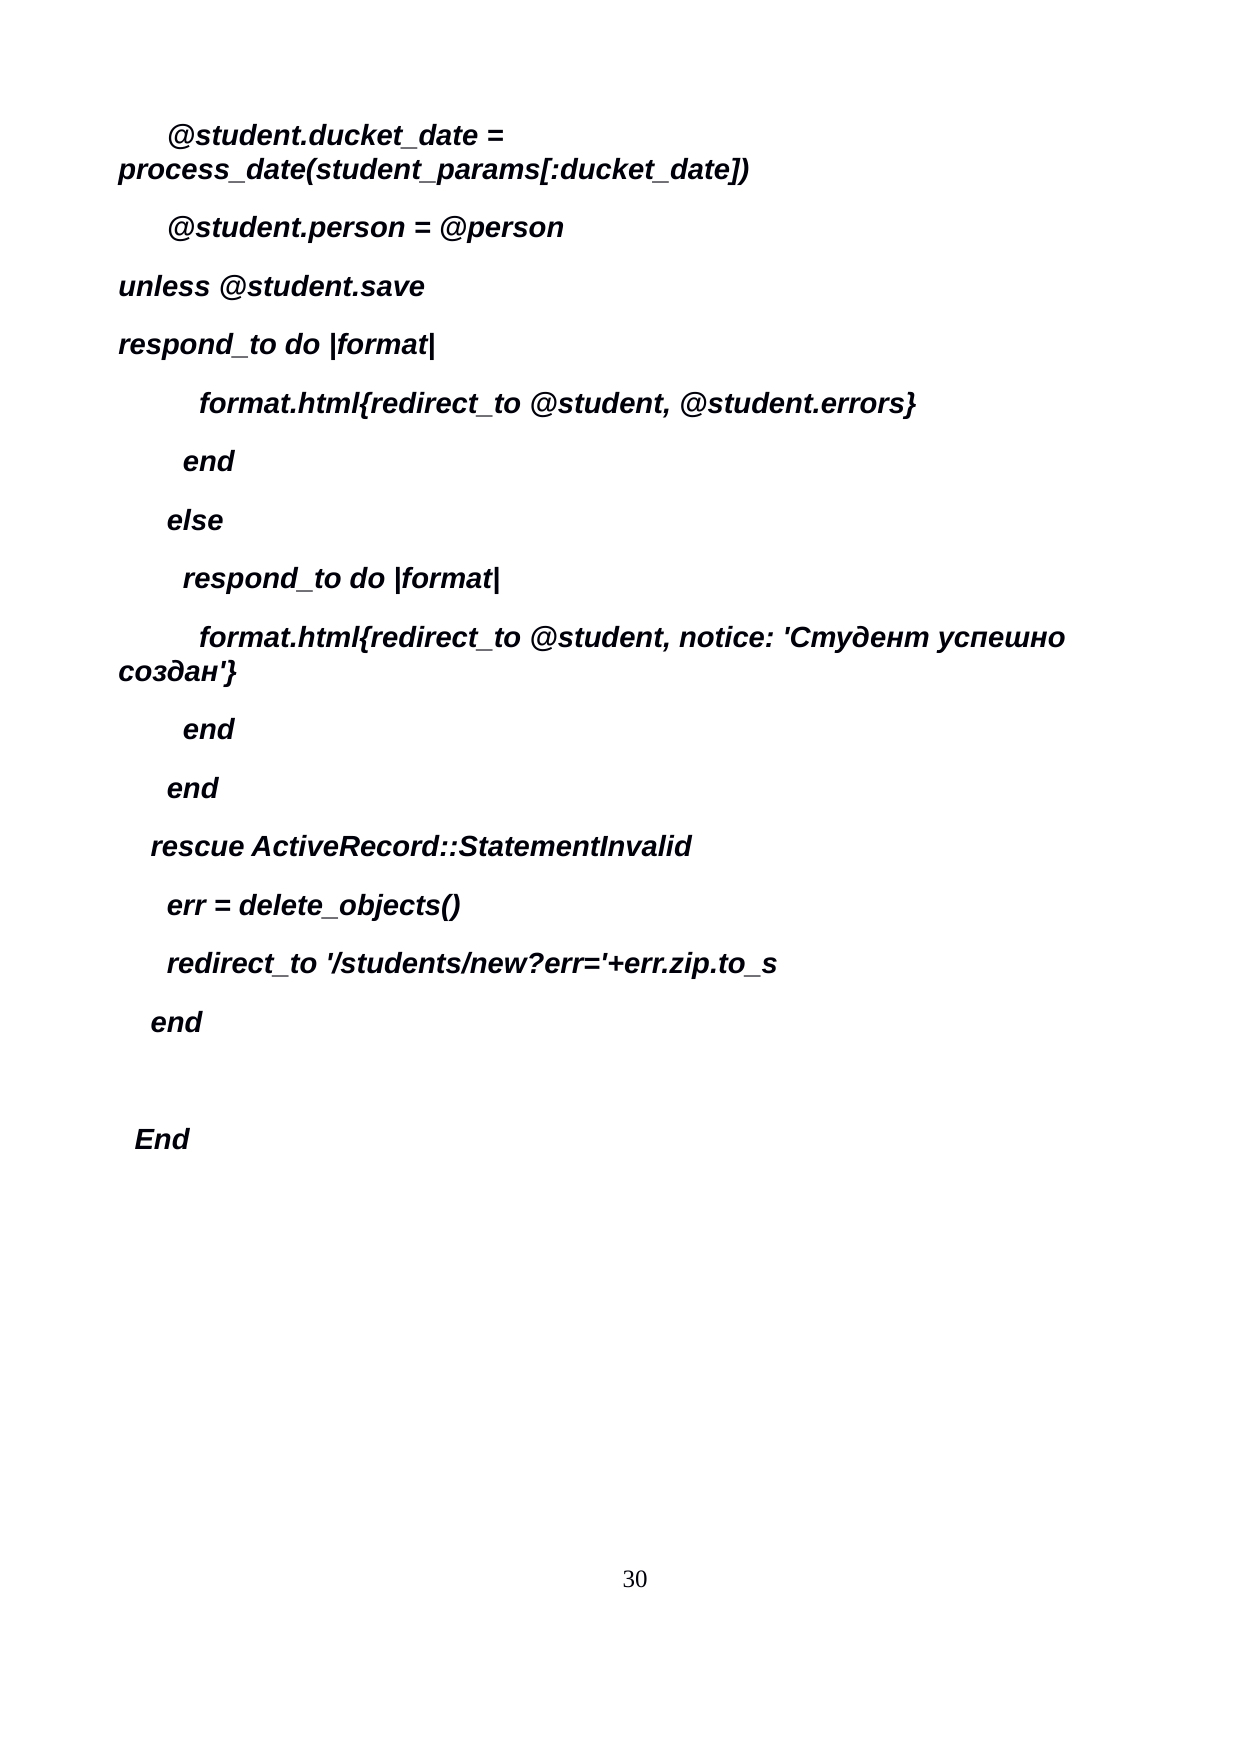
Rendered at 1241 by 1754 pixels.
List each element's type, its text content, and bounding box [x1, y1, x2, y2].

subtitle @student.ducket_date = process_date(student_params[:ducket_date]) [118, 118, 1122, 185]
subtitle End [118, 1122, 1122, 1155]
subtitle end [118, 1005, 1122, 1038]
subtitle end [118, 712, 1122, 746]
subtitle end [118, 771, 1122, 804]
subtitle err = delete_objects() [118, 888, 1122, 921]
subtitle end [118, 444, 1122, 478]
subtitle else [118, 503, 1122, 536]
subtitle redirect_to '/students/new?err='+err.zip.to_s [118, 946, 1122, 980]
subtitle rescue ActiveRecord::StatementInvalid [118, 829, 1122, 863]
subtitle format.html{redirect_to @student, @student.errors} [118, 386, 1122, 419]
subtitle respond_to do |format| [118, 327, 1122, 361]
subtitle respond_to do |format| [118, 561, 1122, 595]
subtitle @student.person = @person [118, 210, 1122, 244]
subtitle unless @student.save [118, 269, 1122, 302]
subtitle format.html{redirect_to @student, notice: 'Студент успешно создан'} [118, 620, 1122, 687]
